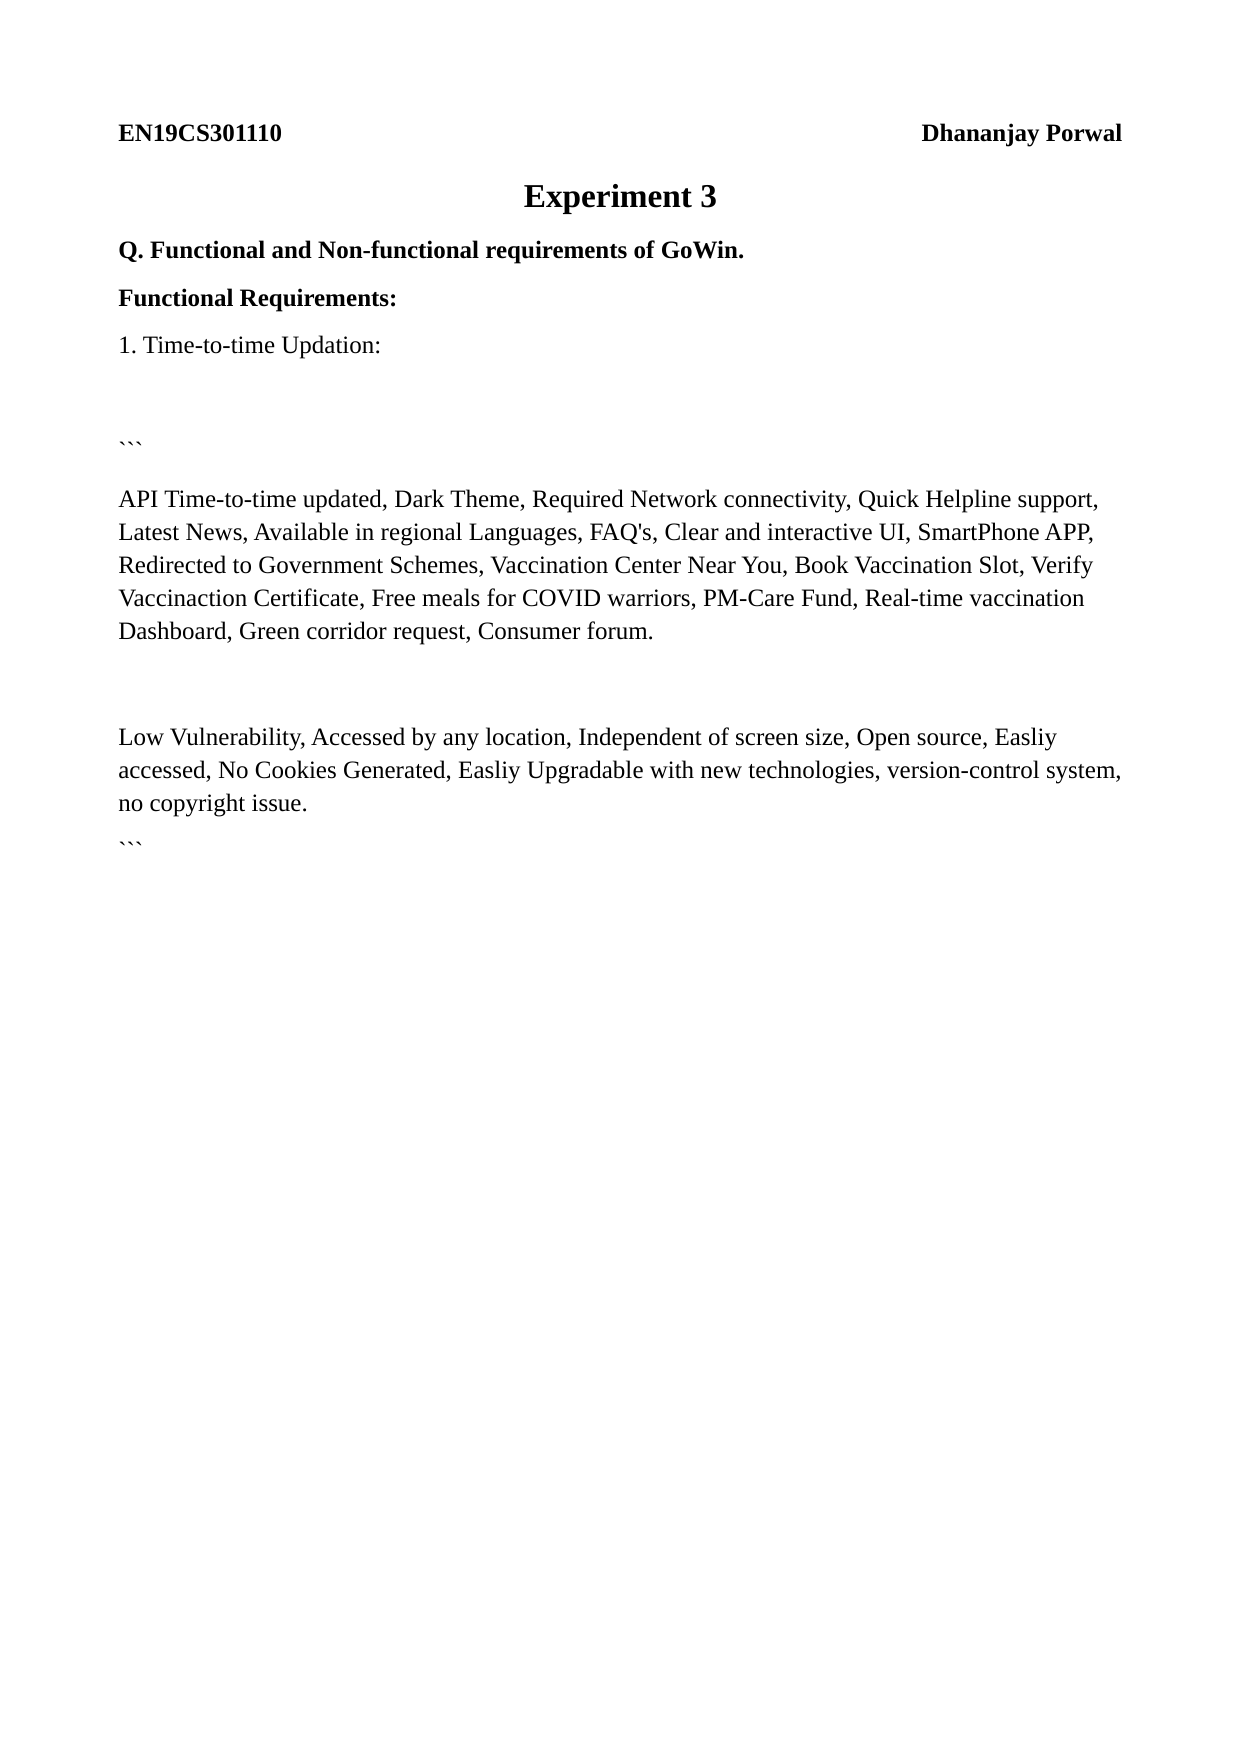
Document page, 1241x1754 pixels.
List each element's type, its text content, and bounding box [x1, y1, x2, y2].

text ``` [118, 436, 1122, 465]
text 1. Time-to-time Updation: [118, 330, 1122, 359]
text Experiment 3 [118, 176, 1122, 215]
text ``` [118, 836, 1122, 865]
text API Time-to-time updated, Dark Theme, Required Network connectivity, Quick Helpline support, Latest News, Available in regional Languages, FAQ's, Clear and interactive UI, SmartPhone APP, Redirected to Government Schemes, Vaccination Center Near You, Book Vaccination Slot, Verify Vaccinaction Certificate, Free meals for COVID warriors, PM-Care Fund, Real-time vaccination Dashboard, Green corridor request, Consumer forum. [118, 484, 1122, 645]
text Q. Functional and Non-functional requirements of GoWin. [118, 235, 1122, 264]
text Low Vulnerability, Accessed by any location, Independent of screen size, Open source, Easliy accessed, No Cookies Generated, Easliy Upgradable with new technologies, version-control system, no copyright issue. [118, 722, 1122, 817]
text Functional Requirements: [118, 283, 1122, 311]
